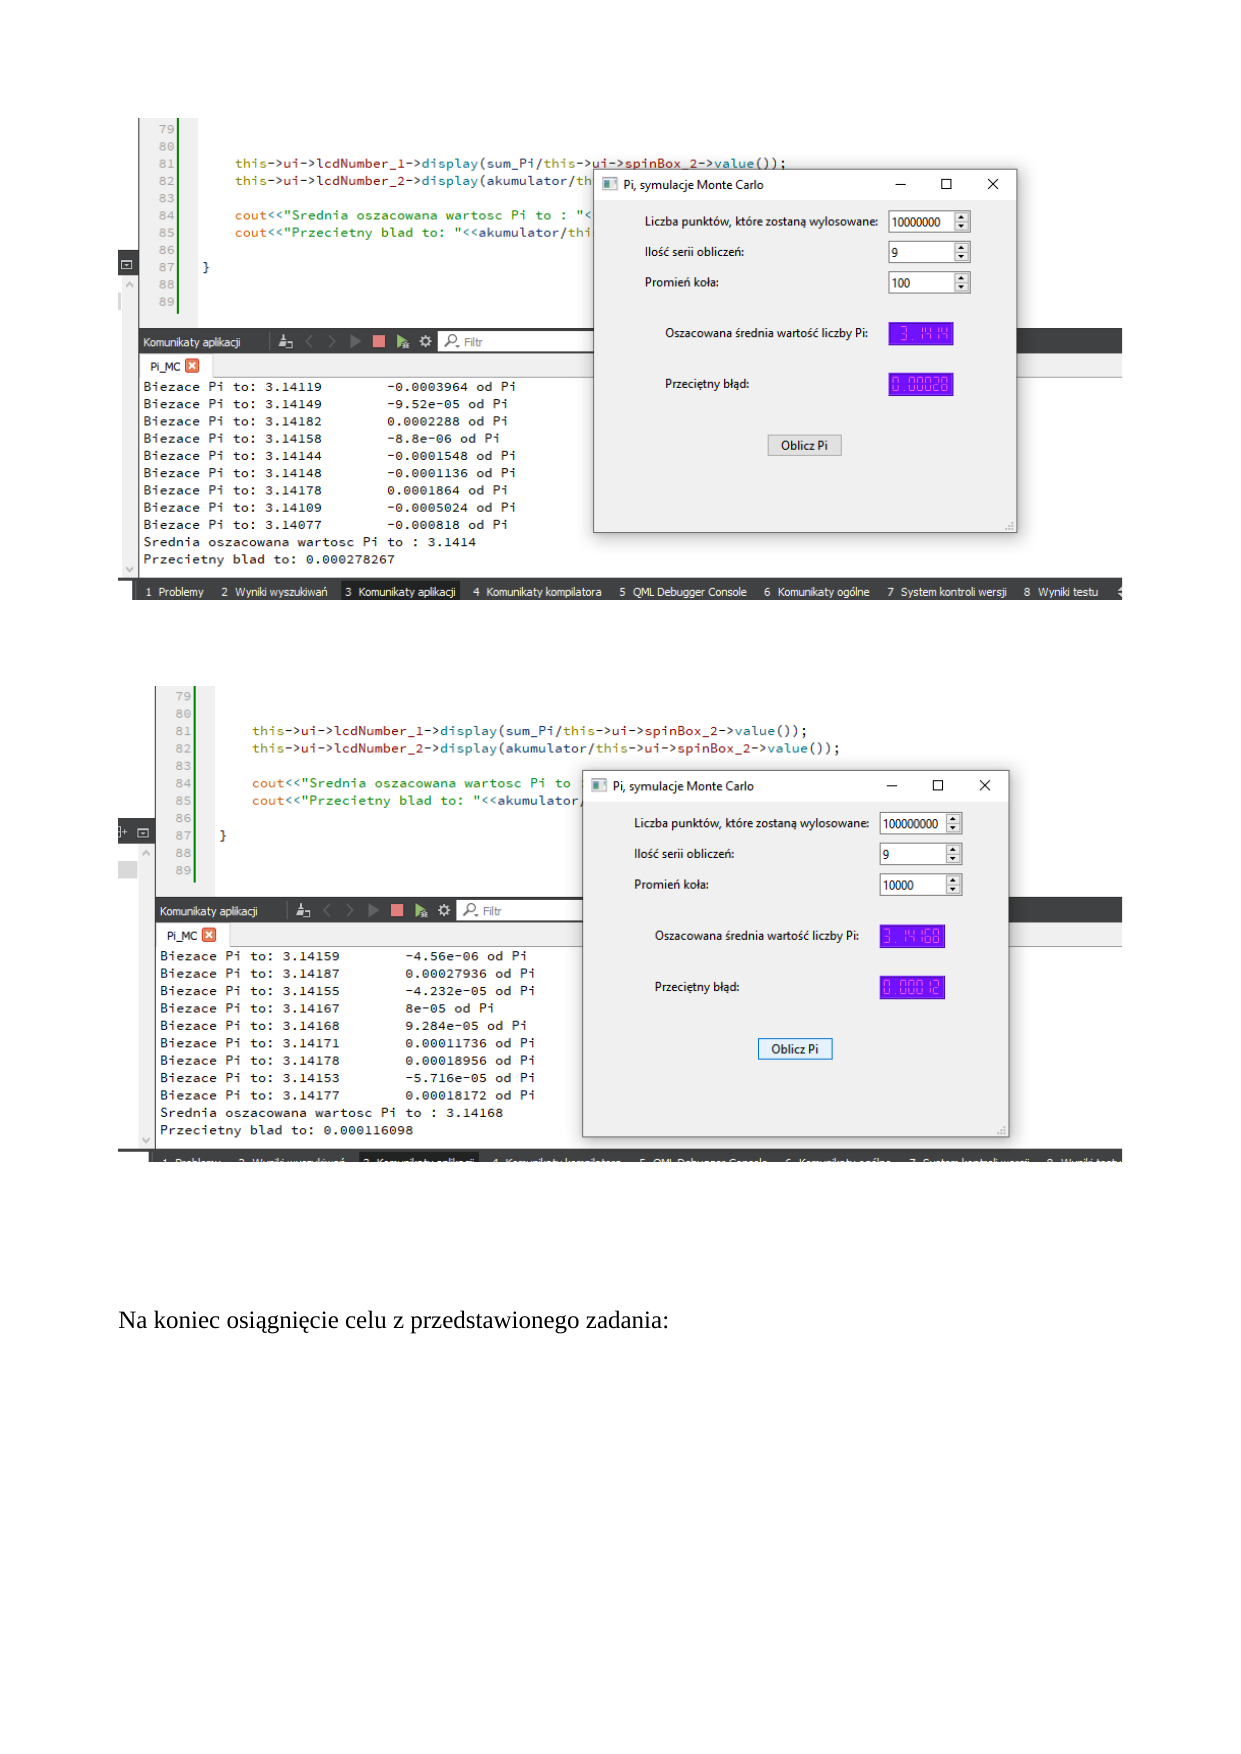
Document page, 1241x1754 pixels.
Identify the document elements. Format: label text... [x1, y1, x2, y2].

picture [118, 118, 1123, 600]
text Na koniec osiągnięcie celu z przedstawionego zadania: [118, 1306, 1122, 1334]
picture [118, 686, 1123, 1162]
